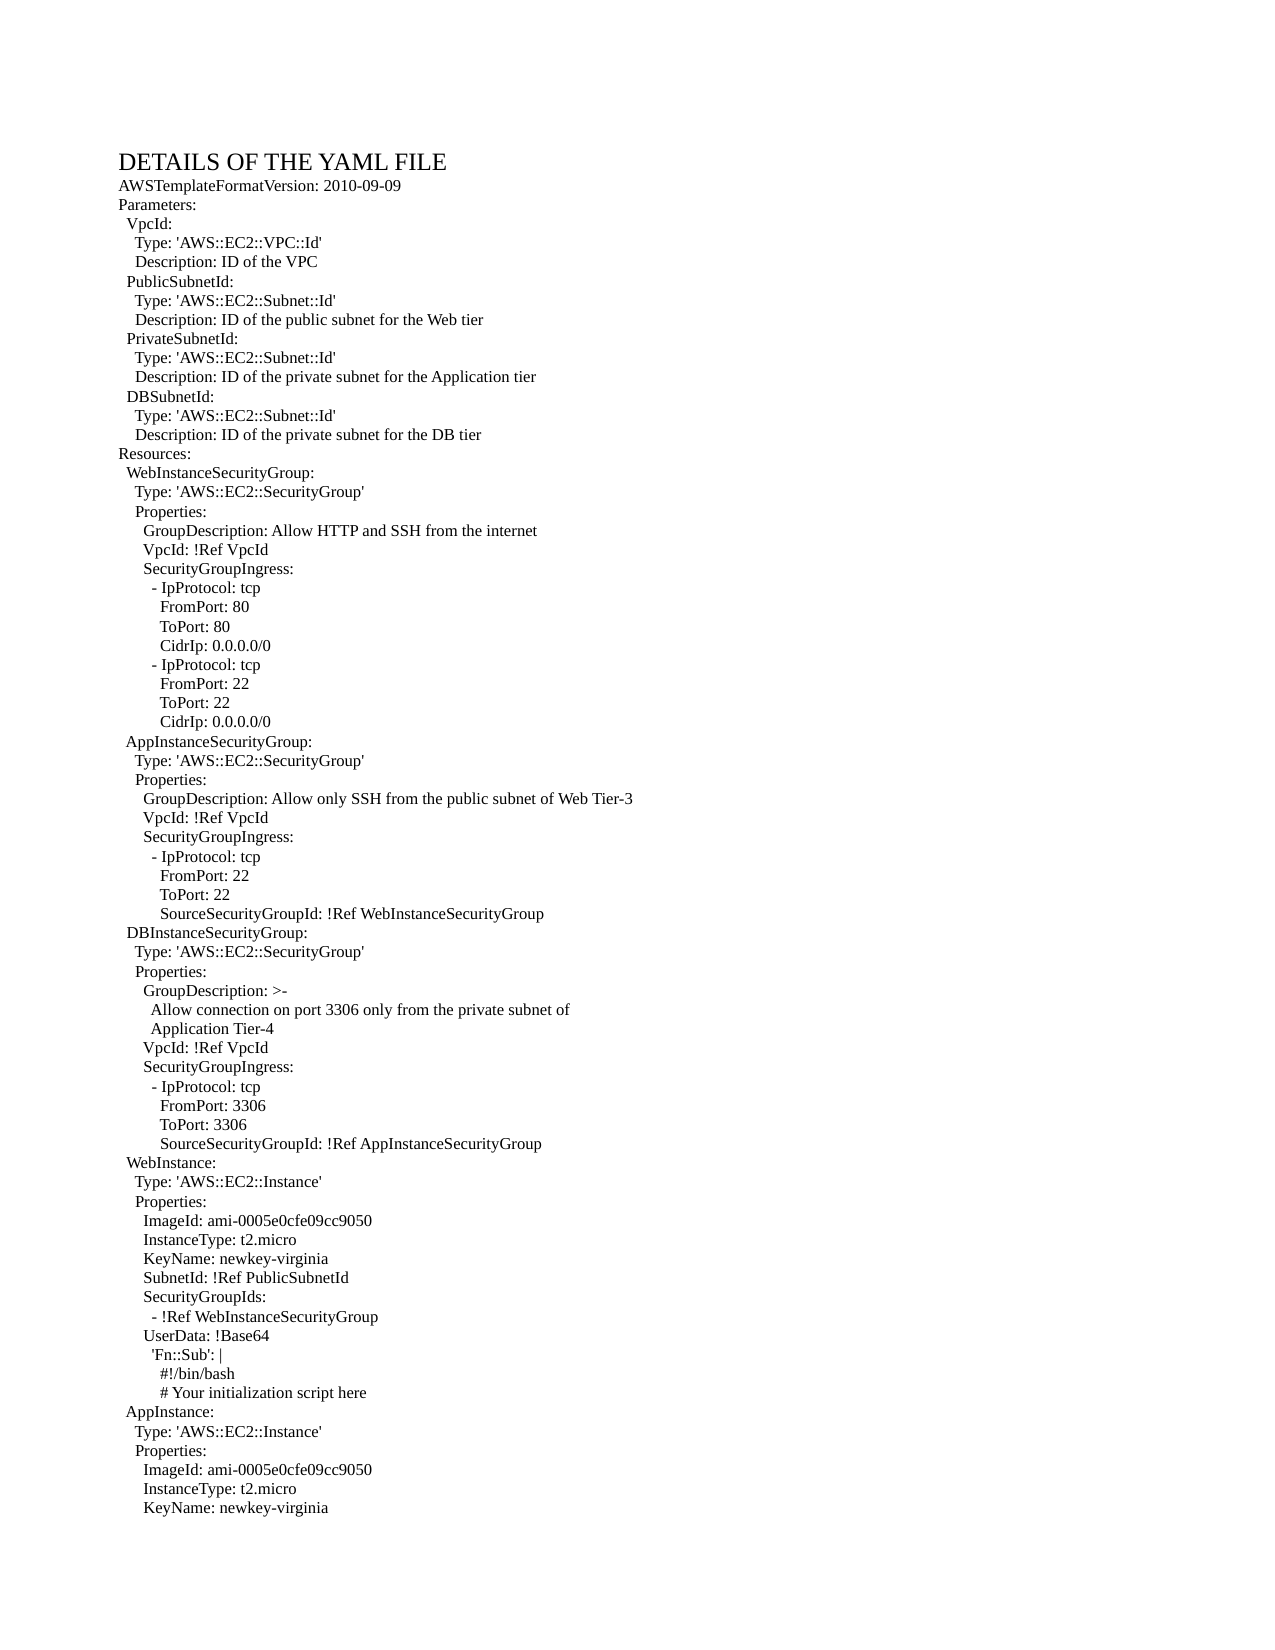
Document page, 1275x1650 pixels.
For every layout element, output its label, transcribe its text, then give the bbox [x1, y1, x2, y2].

text Properties: [118, 770, 1157, 789]
text Type: 'AWS::EC2::SecurityGroup' [118, 482, 1157, 501]
text AppInstance: [118, 1402, 1157, 1421]
text Type: 'AWS::EC2::Subnet::Id' [118, 348, 1157, 367]
text DBSubnetId: [118, 386, 1157, 406]
text GroupDescription: >- [118, 981, 1157, 1000]
text Description: ID of the public subnet for the Web tier [118, 310, 1157, 329]
text ToPort: 80 [118, 616, 1157, 636]
text SourceSecurityGroupId: !Ref AppInstanceSecurityGroup [118, 1134, 1157, 1153]
text - IpProtocol: tcp [118, 1076, 1157, 1096]
text Type: 'AWS::EC2::SecurityGroup' [118, 942, 1157, 961]
text FromPort: 22 [118, 674, 1157, 693]
text Properties: [118, 501, 1157, 521]
text FromPort: 3306 [118, 1096, 1157, 1115]
text VpcId: !Ref VpcId [118, 1038, 1157, 1057]
text ImageId: ami-0005e0cfe09cc9050 [118, 1460, 1157, 1479]
text - IpProtocol: tcp [118, 578, 1157, 597]
text ToPort: 22 [118, 693, 1157, 712]
text SecurityGroupIngress: [118, 827, 1157, 846]
text Allow connection on port 3306 only from the private subnet of [118, 1000, 1157, 1019]
text SourceSecurityGroupId: !Ref WebInstanceSecurityGroup [118, 904, 1157, 923]
text KeyName: newkey-virginia [118, 1498, 1157, 1517]
text KeyName: newkey-virginia [118, 1249, 1157, 1268]
text CidrIp: 0.0.0.0/0 [118, 636, 1157, 655]
text VpcId: !Ref VpcId [118, 808, 1157, 827]
text Description: ID of the private subnet for the Application tier [118, 367, 1157, 386]
text UserData: !Base64 [118, 1326, 1157, 1345]
text Parameters: [118, 195, 1157, 214]
text SecurityGroupIngress: [118, 559, 1157, 578]
text Properties: [118, 961, 1157, 981]
text VpcId: !Ref VpcId [118, 540, 1157, 559]
text Type: 'AWS::EC2::SecurityGroup' [118, 751, 1157, 770]
text Type: 'AWS::EC2::VPC::Id' [118, 233, 1157, 252]
text ImageId: ami-0005e0cfe09cc9050 [118, 1211, 1157, 1230]
text #!/bin/bash [118, 1364, 1157, 1383]
text SecurityGroupIds: [118, 1287, 1157, 1306]
text 'Fn::Sub': | [118, 1345, 1157, 1364]
text SecurityGroupIngress: [118, 1057, 1157, 1076]
text Description: ID of the private subnet for the DB tier [118, 425, 1157, 444]
text PrivateSubnetId: [118, 329, 1157, 348]
text SubnetId: !Ref PublicSubnetId [118, 1268, 1157, 1287]
text - IpProtocol: tcp [118, 846, 1157, 866]
text Type: 'AWS::EC2::Subnet::Id' [118, 291, 1157, 310]
text - !Ref WebInstanceSecurityGroup [118, 1306, 1157, 1326]
text DBInstanceSecurityGroup: [118, 923, 1157, 942]
text - IpProtocol: tcp [118, 655, 1157, 674]
text FromPort: 80 [118, 597, 1157, 616]
text WebInstanceSecurityGroup: [118, 463, 1157, 482]
text Properties: [118, 1441, 1157, 1460]
text WebInstance: [118, 1153, 1157, 1172]
text GroupDescription: Allow HTTP and SSH from the internet [118, 521, 1157, 540]
text PublicSubnetId: [118, 271, 1157, 291]
text FromPort: 22 [118, 866, 1157, 885]
text Properties: [118, 1191, 1157, 1211]
text CidrIp: 0.0.0.0/0 [118, 712, 1157, 731]
text AppInstanceSecurityGroup: [118, 731, 1157, 751]
text Application Tier-4 [118, 1019, 1157, 1038]
text VpcId: [118, 214, 1157, 233]
text ToPort: 3306 [118, 1115, 1157, 1134]
text DETAILS OF THE YAML FILE [118, 147, 1157, 176]
text Type: 'AWS::EC2::Instance' [118, 1172, 1157, 1191]
text GroupDescription: Allow only SSH from the public subnet of Web Tier-3 [118, 789, 1157, 808]
text Resources: [118, 444, 1157, 463]
text # Your initialization script here [118, 1383, 1157, 1402]
text ToPort: 22 [118, 885, 1157, 904]
text InstanceType: t2.micro [118, 1230, 1157, 1249]
text Type: 'AWS::EC2::Instance' [118, 1421, 1157, 1441]
text InstanceType: t2.micro [118, 1479, 1157, 1498]
text Description: ID of the VPC [118, 252, 1157, 271]
text Type: 'AWS::EC2::Subnet::Id' [118, 406, 1157, 425]
text AWSTemplateFormatVersion: 2010-09-09 [118, 176, 1157, 195]
